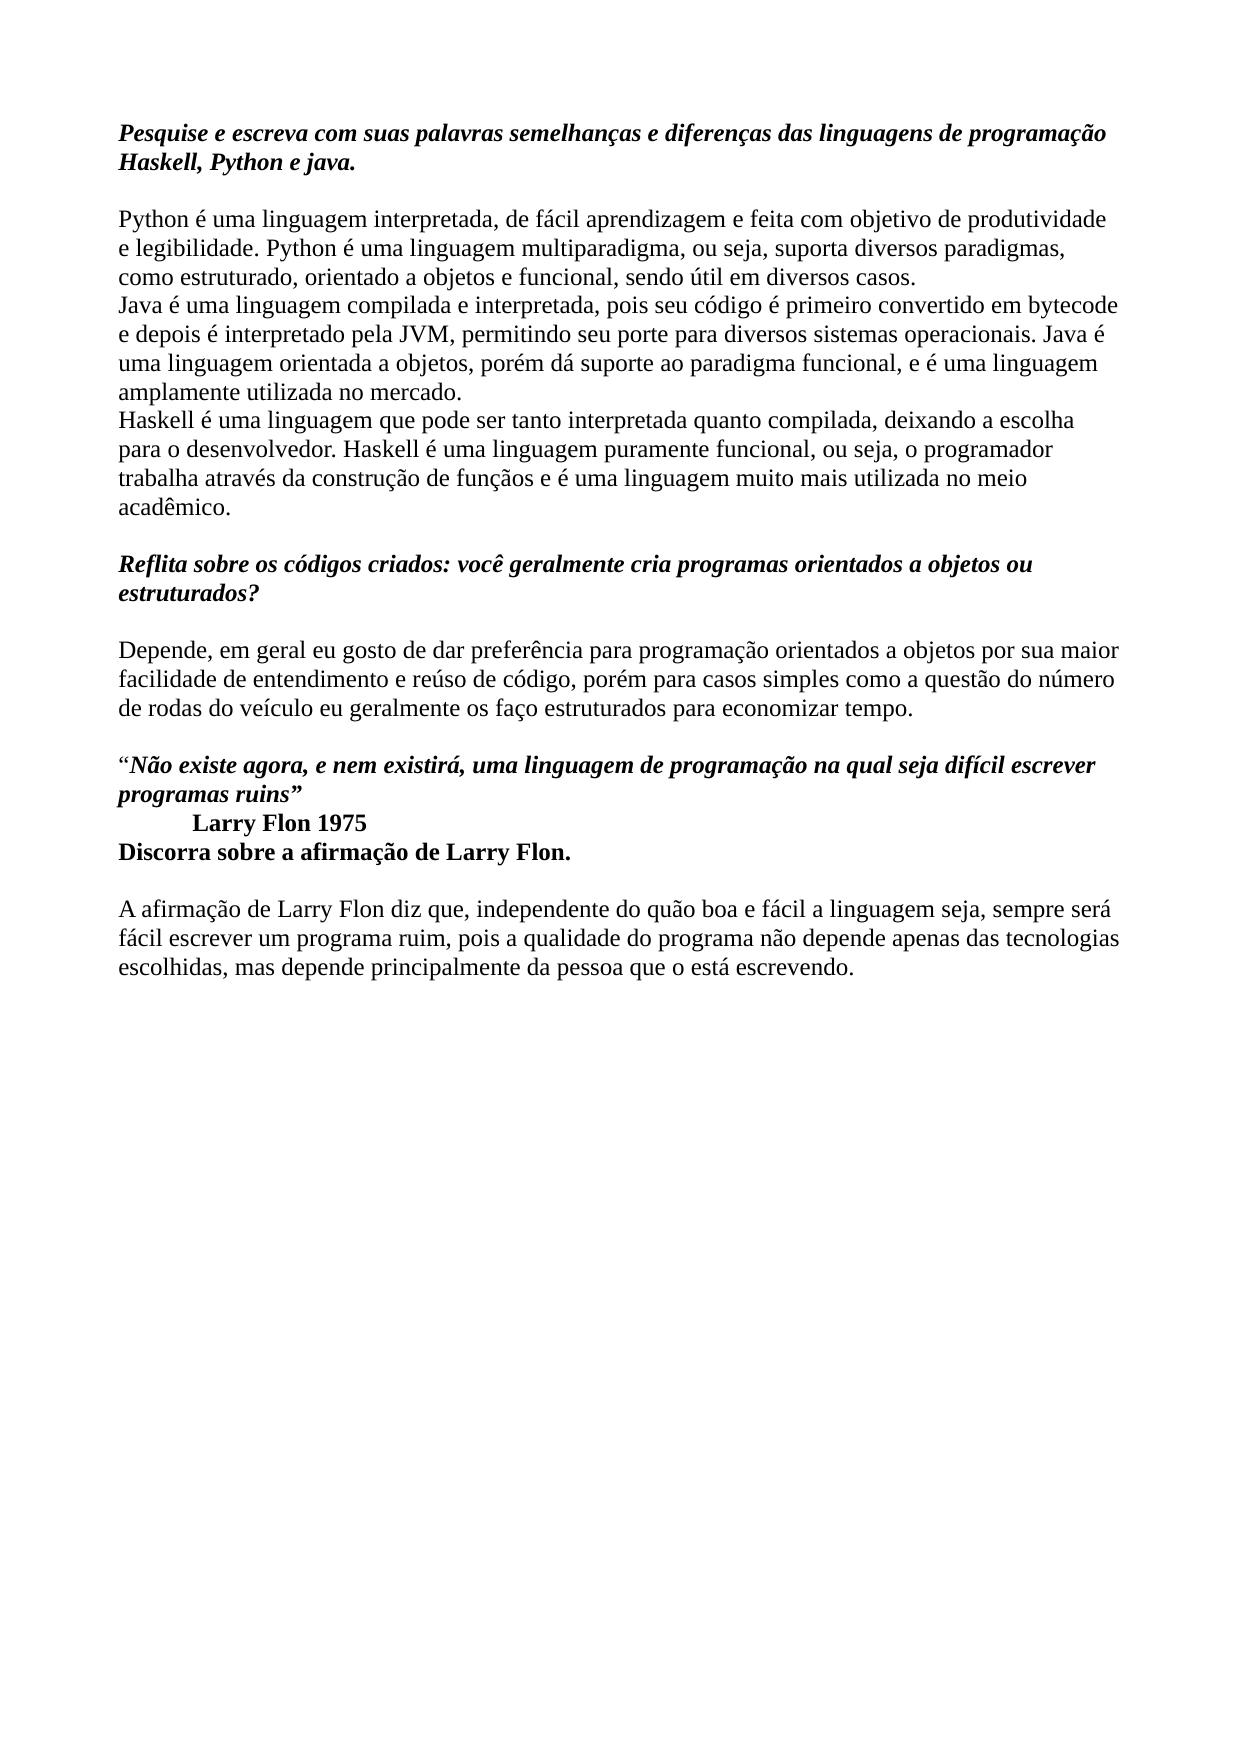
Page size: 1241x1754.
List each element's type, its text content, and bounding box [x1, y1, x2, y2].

text Pesquise e escreva com suas palavras semelhanças e diferenças das linguagens de programação Haskell, Python e java. [118, 118, 1122, 176]
text A afirmação de Larry Flon diz que, independente do quão boa e fácil a linguagem seja, sempre será fácil escrever um programa ruim, pois a qualidade do programa não depende apenas das tecnologias escolhidas, mas depende principalmente da pessoa que o está escrevendo. [118, 894, 1122, 981]
text Java é uma linguagem compilada e interpretada, pois seu código é primeiro convertido em bytecode e depois é interpretado pela JVM, permitindo seu porte para diversos sistemas operacionais. Java é uma linguagem orientada a objetos, porém dá suporte ao paradigma funcional, e é uma linguagem amplamente utilizada no mercado. [118, 291, 1122, 406]
text Haskell é uma linguagem que pode ser tanto interpretada quanto compilada, deixando a escolha para o desenvolvedor. Haskell é uma linguagem puramente funcional, ou seja, o programador trabalha através da construção de funçãos e é uma linguagem muito mais utilizada no meio acadêmico. [118, 406, 1122, 521]
text “Não existe agora, e nem existirá, uma linguagem de programação na qual seja difícil escrever programas ruins” [118, 751, 1122, 808]
text Discorra sobre a afirmação de Larry Flon. [118, 837, 1122, 866]
text Depende, em geral eu gosto de dar preferência para programação orientados a objetos por sua maior facilidade de entendimento e reúso de código, porém para casos simples como a questão do número de rodas do veículo eu geralmente os faço estruturados para economizar tempo. [118, 636, 1122, 722]
text Python é uma linguagem interpretada, de fácil aprendizagem e feita com objetivo de produtividade e legibilidade. Python é uma linguagem multiparadigma, ou seja, suporta diversos paradigmas, como estruturado, orientado a objetos e funcional, sendo útil em diversos casos. [118, 204, 1122, 291]
text Reflita sobre os códigos criados: você geralmente cria programas orientados a objetos ou estruturados? [118, 549, 1122, 607]
text Larry Flon 1975 [118, 808, 1122, 837]
